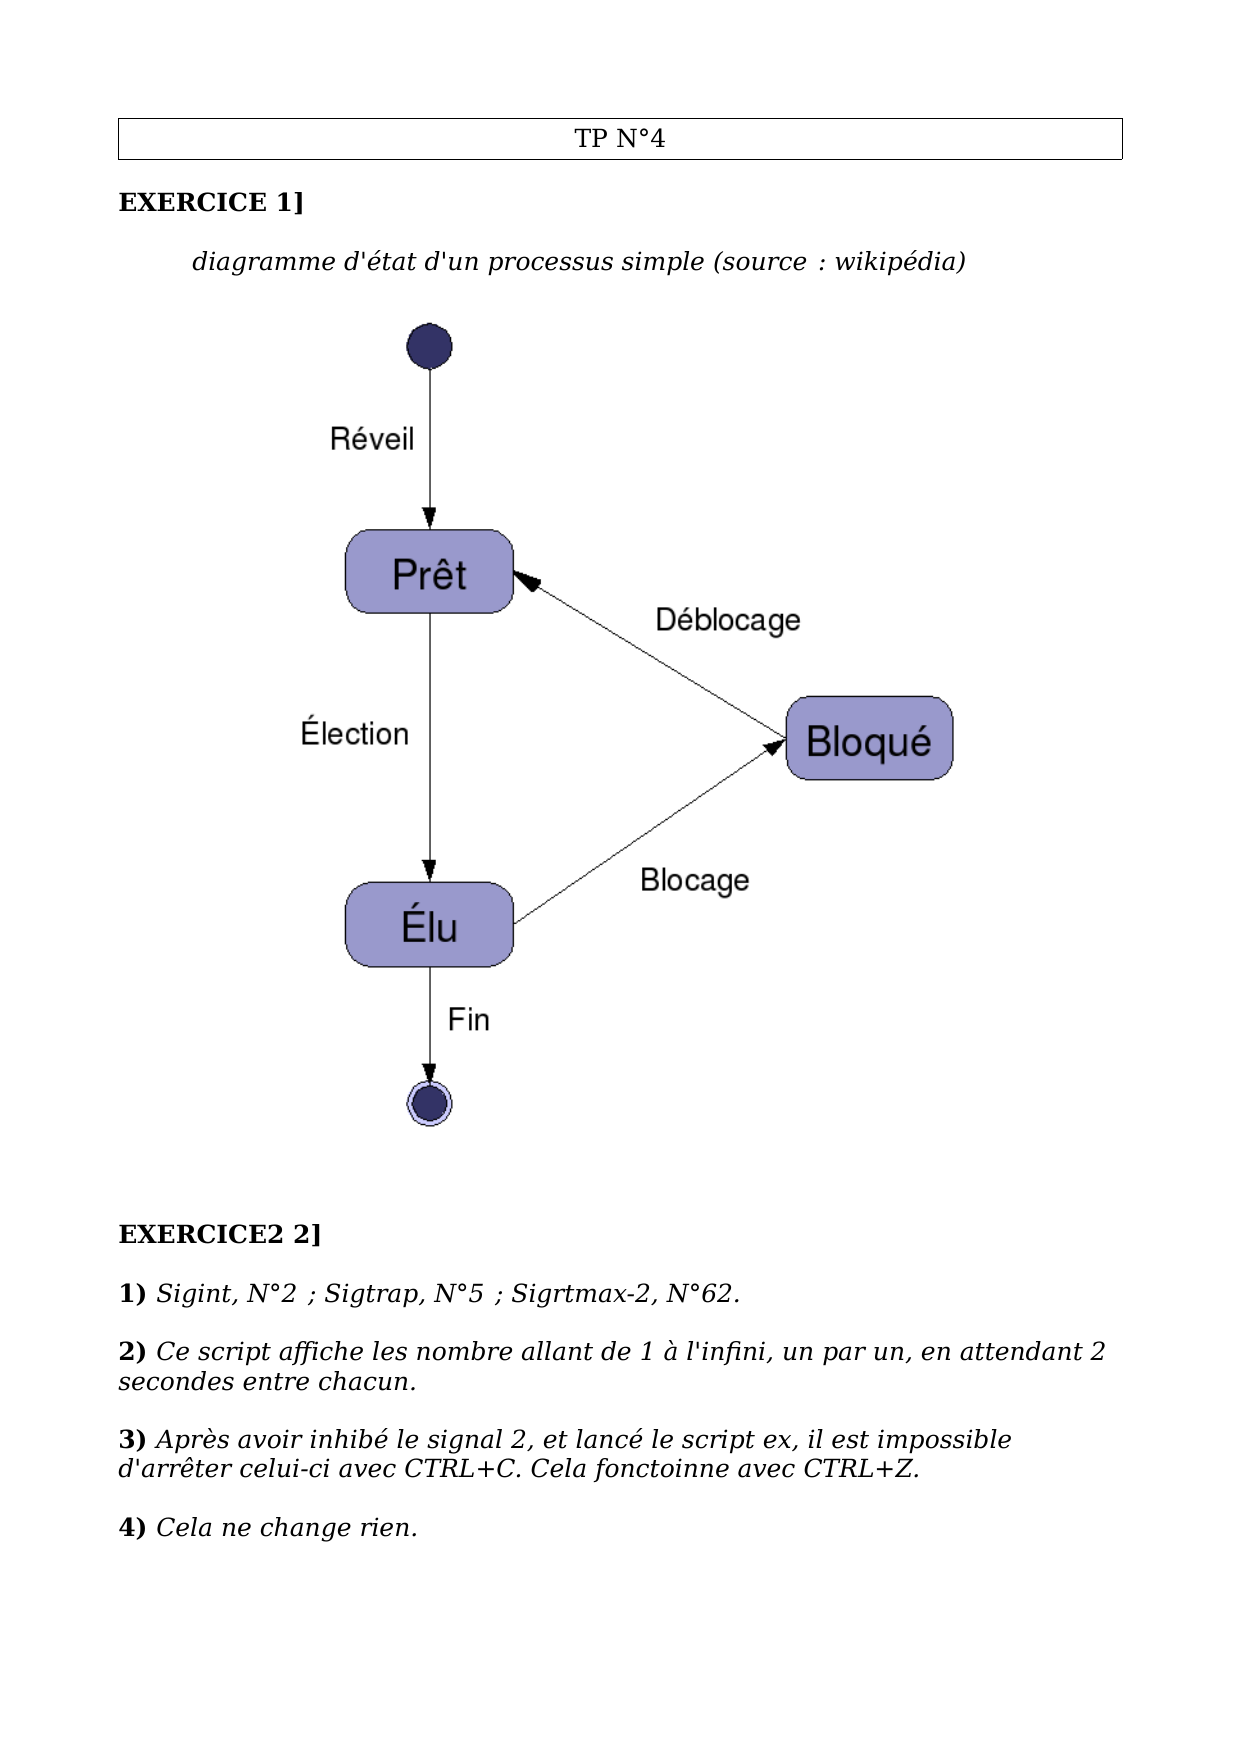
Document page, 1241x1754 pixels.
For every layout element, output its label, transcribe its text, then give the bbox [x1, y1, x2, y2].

text diagramme d'état d'un processus simple (source : wikipédia) [118, 247, 1122, 276]
picture [236, 305, 1005, 1133]
text 2) Ce script affiche les nombre allant de 1 à l'infini, un par un, en attendant 2 secondes entre chacun. [118, 1337, 1122, 1396]
text 3) Après avoir inhibé le signal 2, et lancé le script ex, il est impossible d'arrêter celui-ci avec CTRL+C. Cela fonctoinne avec CTRL+Z. [118, 1425, 1122, 1484]
text 1) Sigint, N°2 ; Sigtrap, N°5 ; Sigrtmax-2, N°62. [118, 1278, 1122, 1308]
text 4) Cela ne change rien. [118, 1513, 1122, 1542]
table_header TP N°4 [119, 119, 1122, 159]
text EXERCICE 1] [118, 188, 1122, 217]
text EXERCICE2 2] [118, 1220, 1122, 1249]
